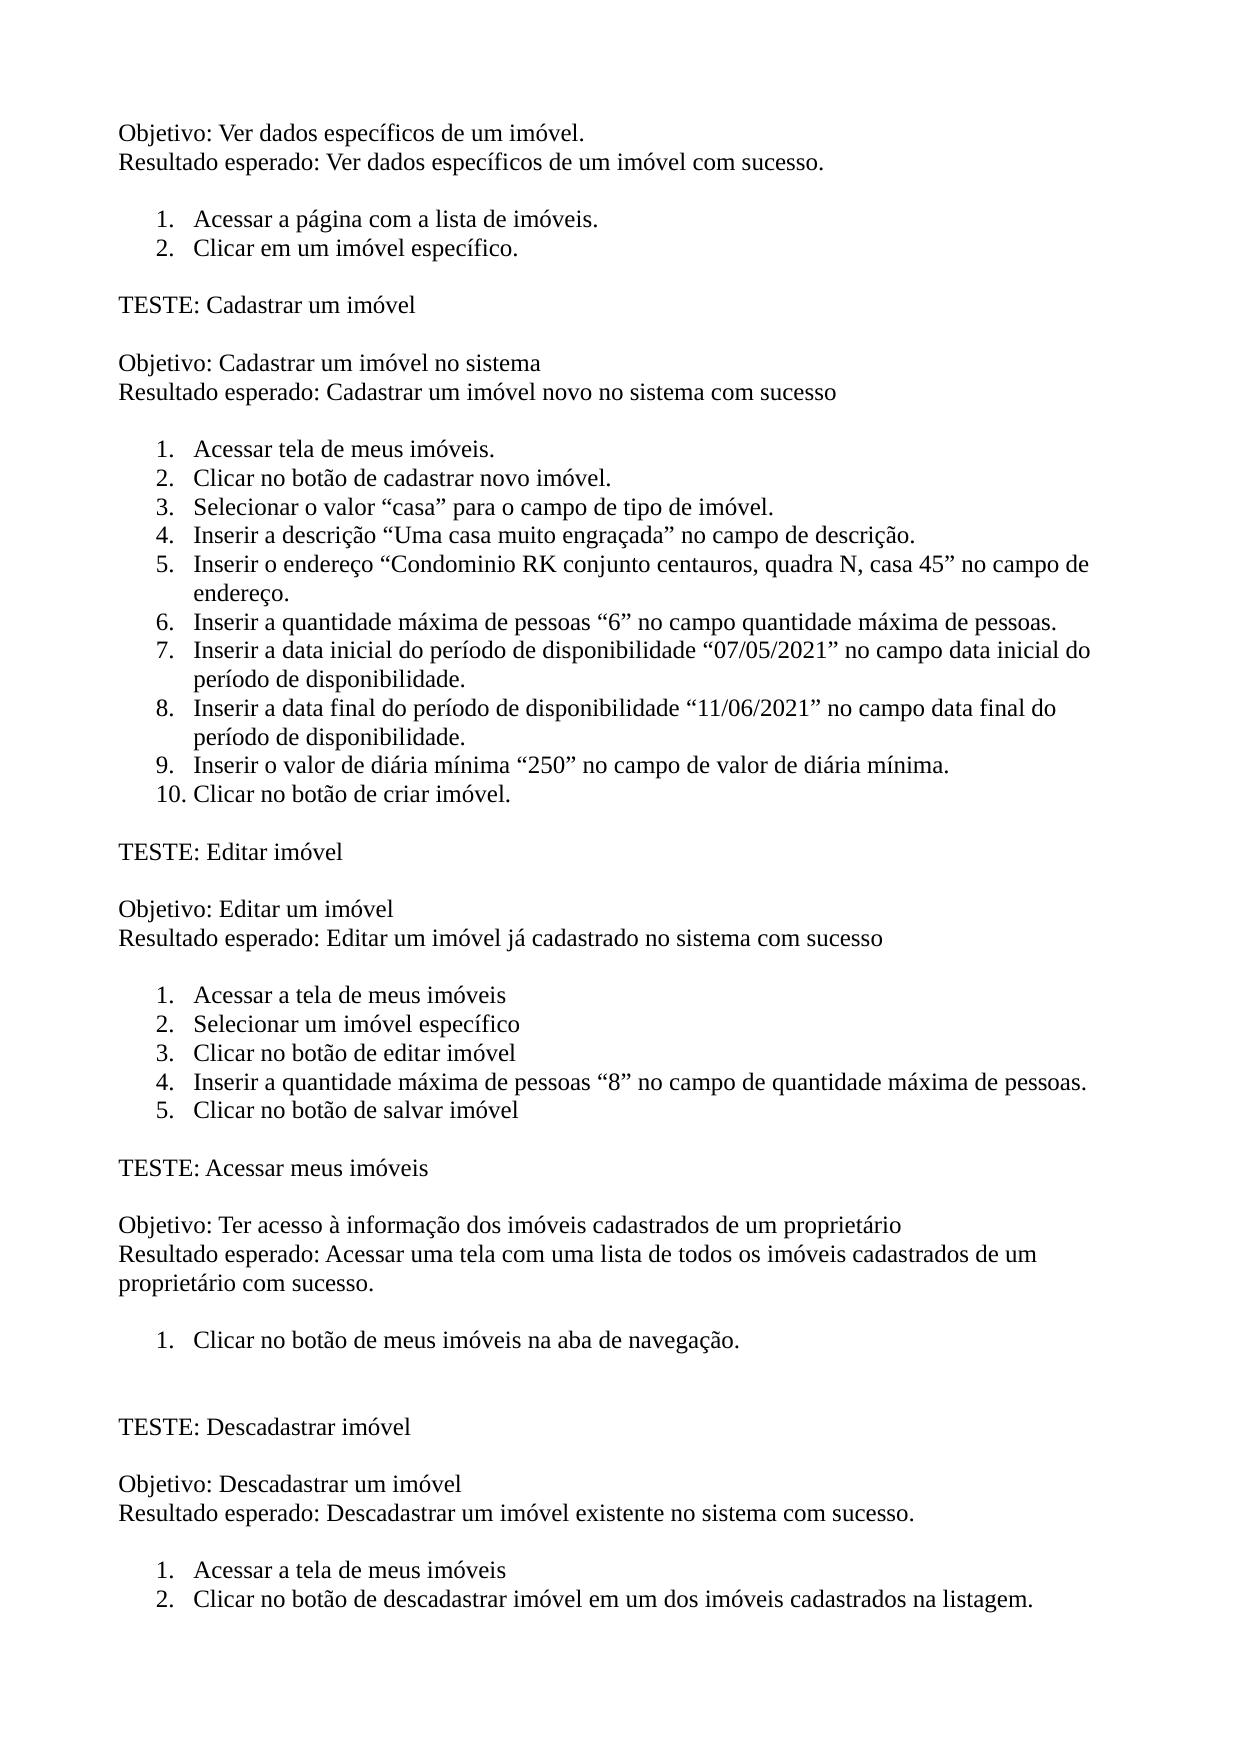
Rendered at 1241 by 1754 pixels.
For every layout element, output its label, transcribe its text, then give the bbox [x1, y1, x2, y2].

list Inserir a data final do período de disponibilidade “11/06/2021” no campo data final do período de disponibilidade. [156, 693, 1122, 751]
text TESTE: Acessar meus imóveis [118, 1153, 1122, 1182]
list Clicar no botão de cadastrar novo imóvel. [156, 463, 1122, 492]
text Resultado esperado: Cadastrar um imóvel novo no sistema com sucesso [118, 377, 1122, 406]
list Inserir a quantidade máxima de pessoas “6” no campo quantidade máxima de pessoas. [156, 607, 1122, 636]
text TESTE: Editar imóvel [118, 837, 1122, 866]
text Objetivo: Editar um imóvel [118, 894, 1122, 923]
text Resultado esperado: Acessar uma tela com uma lista de todos os imóveis cadastrados de um proprietário com sucesso. [118, 1239, 1122, 1297]
list Selecionar o valor “casa” para o campo de tipo de imóvel. [156, 492, 1122, 521]
text Resultado esperado: Ver dados específicos de um imóvel com sucesso. [118, 147, 1122, 176]
list Clicar em um imóvel específico. [156, 233, 1122, 262]
list Inserir o endereço “Condominio RK conjunto centauros, quadra N, casa 45” no campo de endereço. [156, 549, 1122, 607]
text Objetivo: Ver dados específicos de um imóvel. [118, 118, 1122, 147]
list Acessar a página com a lista de imóveis. [156, 204, 1122, 233]
list Inserir a data inicial do período de disponibilidade “07/05/2021” no campo data inicial do período de disponibilidade. [156, 636, 1122, 693]
text Objetivo: Ter acesso à informação dos imóveis cadastrados de um proprietário [118, 1211, 1122, 1239]
text Objetivo: Cadastrar um imóvel no sistema [118, 348, 1122, 377]
list Selecionar um imóvel específico [156, 1009, 1122, 1038]
list Inserir o valor de diária mínima “250” no campo de valor de diária mínima. [156, 751, 1122, 779]
list Clicar no botão de editar imóvel [156, 1038, 1122, 1067]
text Objetivo: Descadastrar um imóvel [118, 1469, 1122, 1498]
list Clicar no botão de descadastrar imóvel em um dos imóveis cadastrados na listagem. [156, 1584, 1122, 1613]
text TESTE: Descadastrar imóvel [118, 1412, 1122, 1441]
list Clicar no botão de salvar imóvel [156, 1096, 1122, 1124]
list Acessar a tela de meus imóveis [156, 1556, 1122, 1584]
list Inserir a quantidade máxima de pessoas “8” no campo de quantidade máxima de pessoas. [156, 1067, 1122, 1096]
list Acessar a tela de meus imóveis [156, 981, 1122, 1009]
list Clicar no botão de criar imóvel. [156, 779, 1122, 808]
text TESTE: Cadastrar um imóvel [118, 291, 1122, 319]
list Inserir a descrição “Uma casa muito engraçada” no campo de descrição. [156, 521, 1122, 549]
text Resultado esperado: Descadastrar um imóvel existente no sistema com sucesso. [118, 1498, 1122, 1527]
text Resultado esperado: Editar um imóvel já cadastrado no sistema com sucesso [118, 923, 1122, 952]
list Clicar no botão de meus imóveis na aba de navegação. [156, 1326, 1122, 1354]
list Acessar tela de meus imóveis. [156, 434, 1122, 463]
